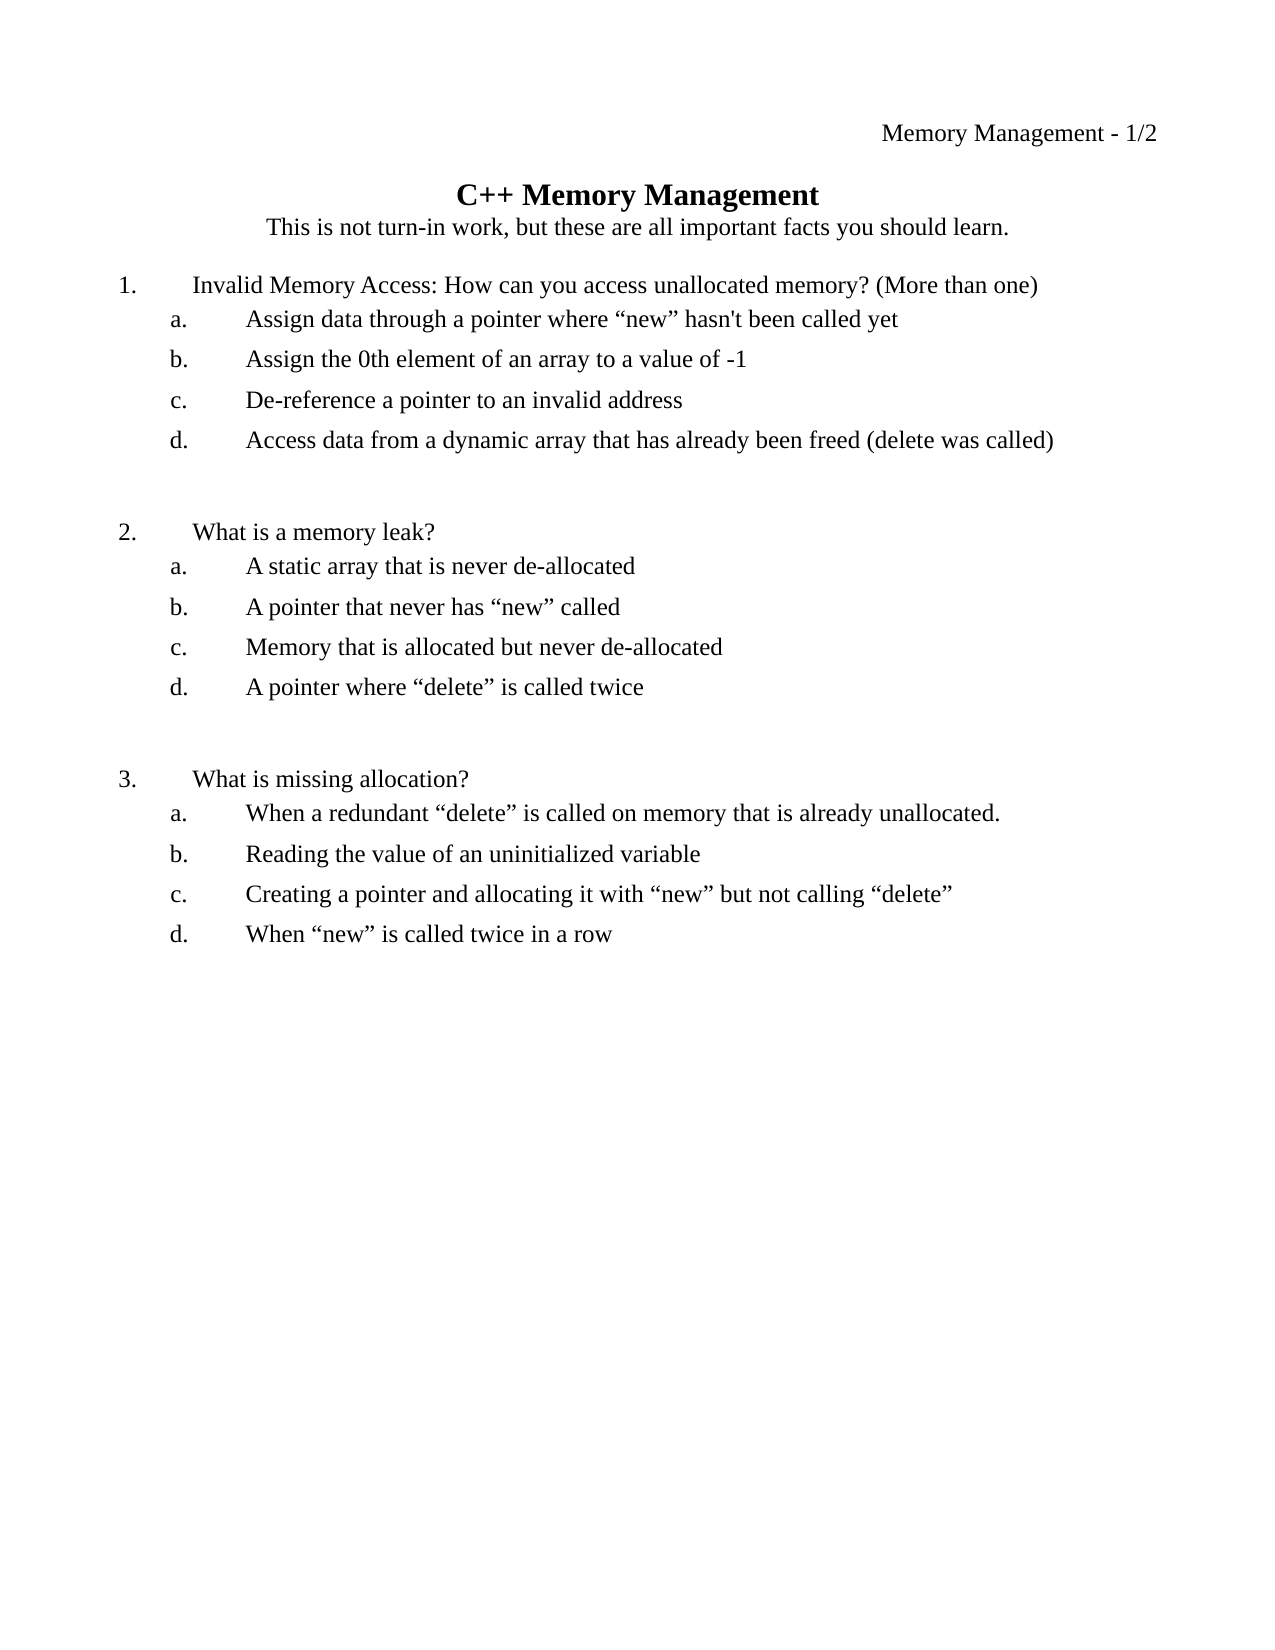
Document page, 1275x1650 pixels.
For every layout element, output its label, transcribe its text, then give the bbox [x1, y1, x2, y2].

table_cell Assign the 0th element of an array to a value of -1 [240, 339, 1157, 379]
table_header A static array that is never de-allocated [240, 546, 1157, 586]
text C++ Memory Management [118, 176, 1157, 212]
table_cell Creating a pointer and allocating it with “new” but not calling “delete” [240, 873, 1157, 913]
table_cell c. [118, 873, 239, 913]
table_cell c. [118, 379, 239, 419]
table_header a. [118, 793, 239, 833]
table_cell When “new” is called twice in a row [240, 913, 1157, 953]
table_cell b. [118, 339, 239, 379]
table_cell b. [118, 833, 239, 873]
table_header a. [118, 546, 239, 586]
text 2. What is a memory leak? [118, 517, 1157, 546]
table_cell De-reference a pointer to an invalid address [240, 379, 1157, 419]
table_header When a redundant “delete” is called on memory that is already unallocated. [240, 793, 1157, 833]
table_cell d. [118, 666, 239, 706]
table_header a. [118, 299, 239, 339]
table_header Assign data through a pointer where “new” hasn't been called yet [240, 299, 1157, 339]
table_cell b. [118, 586, 239, 626]
table_cell Reading the value of an uninitialized variable [240, 833, 1157, 873]
table_cell c. [118, 626, 239, 666]
text This is not turn-in work, but these are all important facts you should learn. [118, 212, 1157, 241]
table_cell d. [118, 913, 239, 953]
table_cell Memory that is allocated but never de-allocated [240, 626, 1157, 666]
table_cell A pointer where “delete” is called twice [240, 666, 1157, 706]
text 1. Invalid Memory Access: How can you access unallocated memory? (More than one) [118, 270, 1157, 298]
table_cell A pointer that never has “new” called [240, 586, 1157, 626]
table_cell d. [118, 419, 239, 459]
table_cell Access data from a dynamic array that has already been freed (delete was called) [240, 419, 1157, 459]
text 3. What is missing allocation? [118, 735, 1157, 793]
